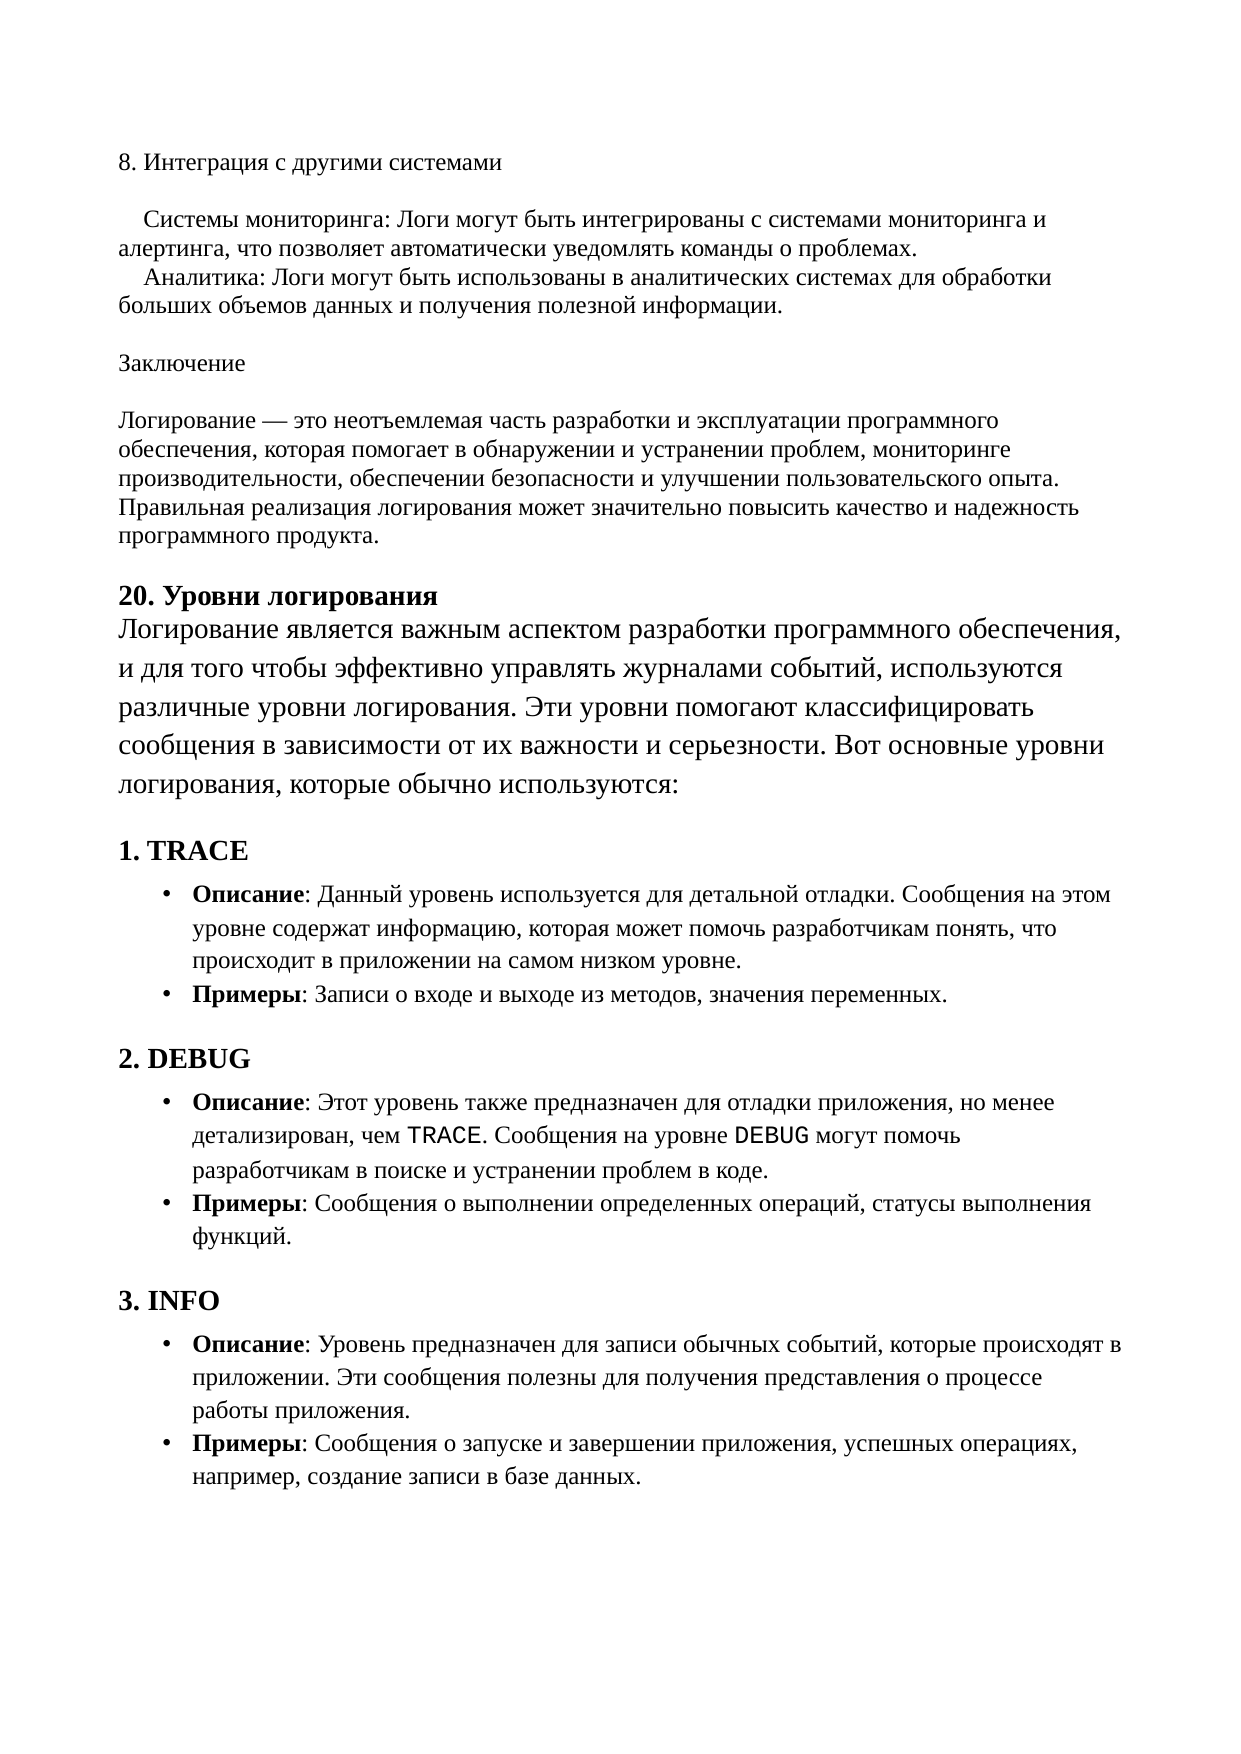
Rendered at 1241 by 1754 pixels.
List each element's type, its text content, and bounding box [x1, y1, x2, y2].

text 8. Интеграция с другими системами [118, 147, 1122, 176]
list Описание: Этот уровень также предназначен для отладки приложения, но менее детализирован, чем TRACE. Сообщения на уровне DEBUG могут помочь разработчикам в поиске и устранении проблем в коде. [162, 1087, 1122, 1184]
list Описание: Данный уровень используется для детальной отладки. Сообщения на этом уровне содержат информацию, которая может помочь разработчикам понять, что происходит в приложении на самом низком уровне. [162, 879, 1122, 974]
text 20. Уровни логирования [118, 578, 1122, 612]
text Логирование — это неотъемлемая часть разработки и эксплуатации программного обеспечения, которая помогает в обнаружении и устранении проблем, мониторинге производительности, обеспечении безопасности и улучшении пользовательского опыта. Правильная реализация логирования может значительно повысить качество и надежность программного продукта. [118, 406, 1122, 549]
text Логирование является важным аспектом разработки программного обеспечения, и для того чтобы эффективно управлять журналами событий, используются различные уровни логирования. Эти уровни помогают классифицировать сообщения в зависимости от их важности и серьезности. Вот основные уровни логирования, которые обычно используются: [118, 612, 1122, 799]
list Примеры: Сообщения о выполнении определенных операций, статусы выполнения функций. [162, 1188, 1122, 1250]
list Примеры: Сообщения о запуске и завершении приложения, успешных операциях, например, создание записи в базе данных. [162, 1428, 1122, 1490]
list Описание: Уровень предназначен для записи обычных событий, которые происходят в приложении. Эти сообщения полезны для получения представления о процессе работы приложения. [162, 1329, 1122, 1424]
text Аналитика: Логи могут быть использованы в аналитических системах для обработки больших объемов данных и получения полезной информации. [118, 262, 1122, 319]
text Заключение [118, 348, 1122, 377]
subtitle 3. INFO [118, 1283, 1122, 1317]
subtitle 2. DEBUG [118, 1041, 1122, 1074]
subtitle 1. TRACE [118, 833, 1122, 867]
text Системы мониторинга: Логи могут быть интегрированы с системами мониторинга и алертинга, что позволяет автоматически уведомлять команды о проблемах. [118, 204, 1122, 262]
list Примеры: Записи о входе и выходе из методов, значения переменных. [162, 979, 1122, 1007]
